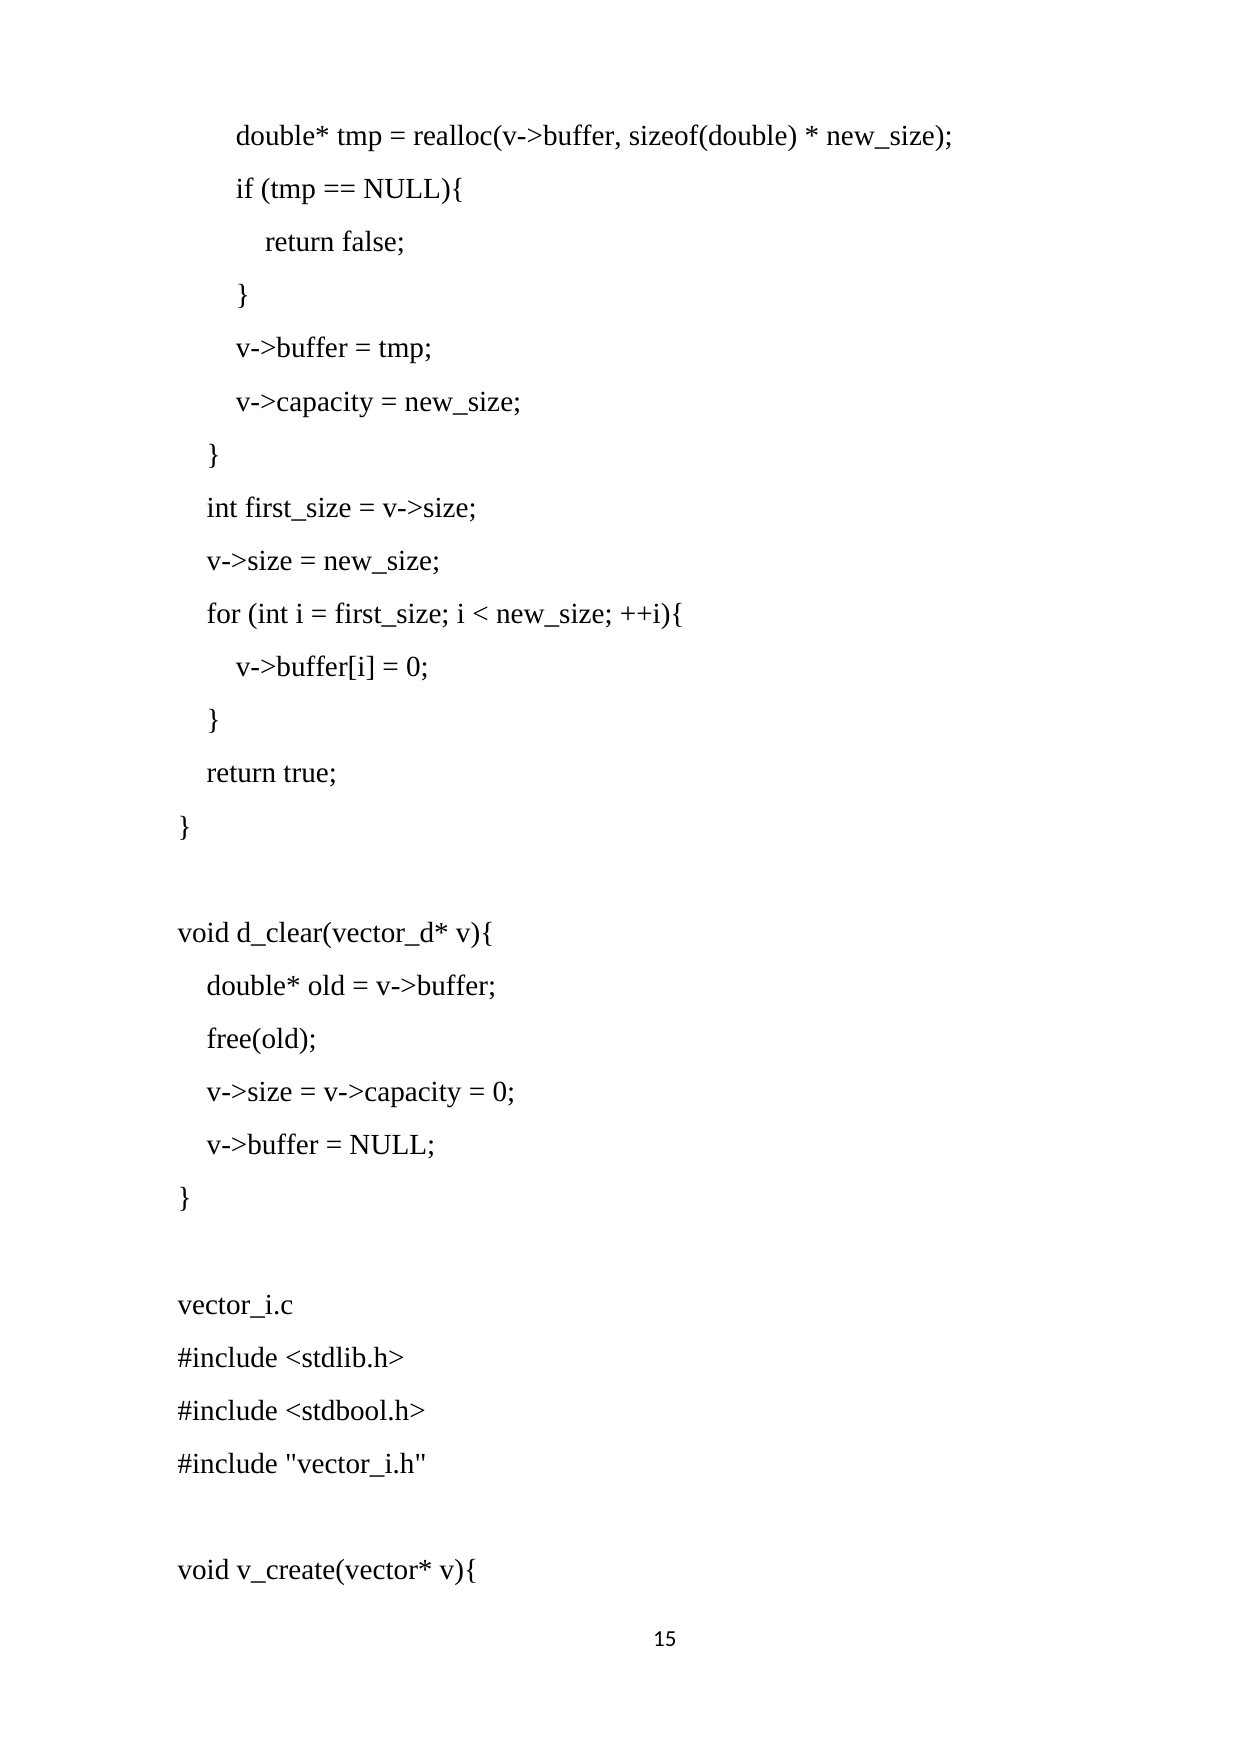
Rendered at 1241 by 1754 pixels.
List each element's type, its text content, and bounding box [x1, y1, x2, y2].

text #include <stdbool.h> [177, 1393, 1152, 1427]
text v->buffer = NULL; [177, 1127, 1152, 1161]
text } [177, 437, 1152, 470]
text void d_clear(vector_d* v){ [177, 915, 1152, 948]
text return false; [177, 224, 1152, 258]
text free(old); [177, 1021, 1152, 1055]
text v->buffer = tmp; [177, 331, 1152, 364]
text } [177, 702, 1152, 736]
text v->capacity = new_size; [177, 384, 1152, 417]
text v->size = v->capacity = 0; [177, 1074, 1152, 1108]
text double* tmp = realloc(v->buffer, sizeof(double) * new_size); [177, 118, 1152, 152]
text } [177, 277, 1152, 311]
text if (tmp == NULL){ [177, 171, 1152, 205]
text int first_size = v->size; [177, 490, 1152, 523]
text } [177, 809, 1152, 842]
text vector_i.c [177, 1287, 1152, 1320]
text for (int i = first_size; i < new_size; ++i){ [177, 596, 1152, 630]
text v->size = new_size; [177, 543, 1152, 577]
text v->buffer[i] = 0; [177, 649, 1152, 683]
text #include <stdlib.h> [177, 1340, 1152, 1373]
text void v_create(vector* v){ [177, 1552, 1152, 1586]
text return true; [177, 756, 1152, 789]
text } [177, 1181, 1152, 1214]
text #include "vector_i.h" [177, 1446, 1152, 1480]
text double* old = v->buffer; [177, 968, 1152, 1002]
